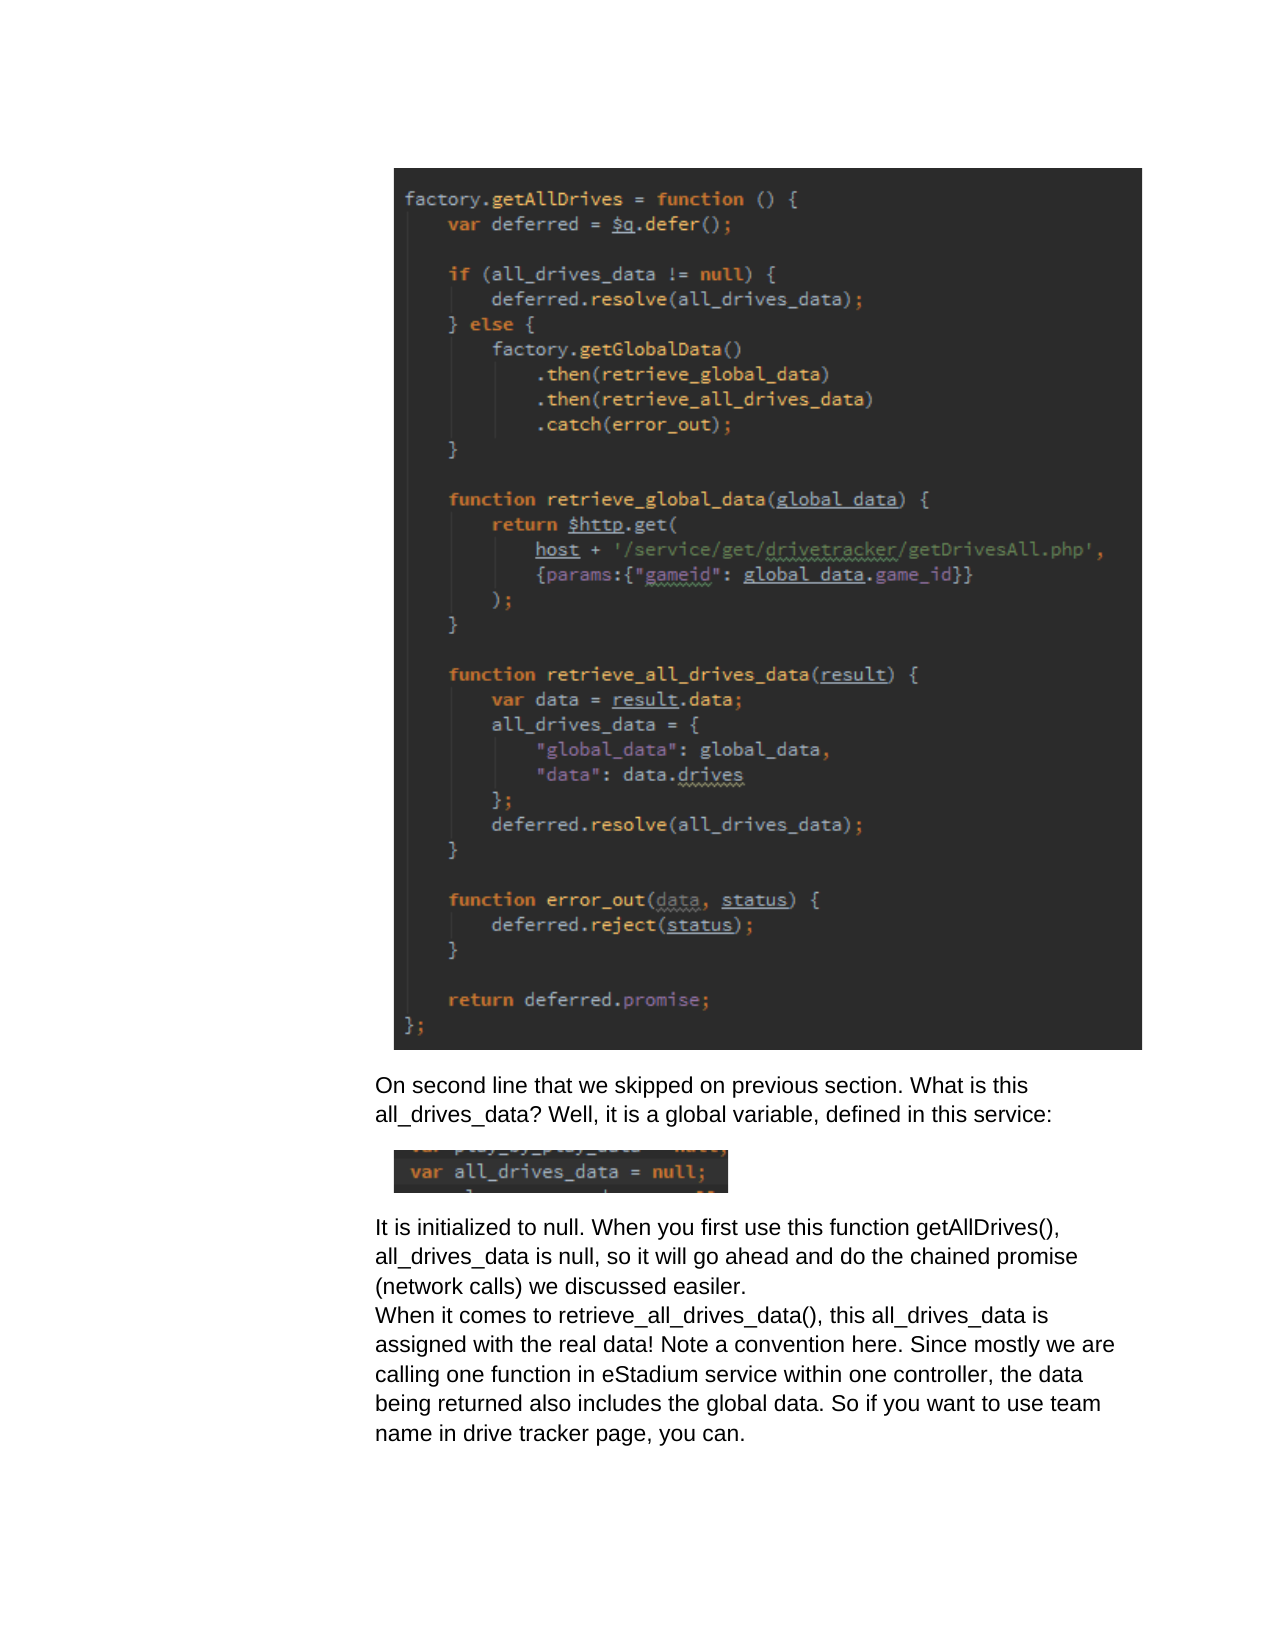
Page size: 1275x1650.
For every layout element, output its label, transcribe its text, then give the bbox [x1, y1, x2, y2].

text On second line that we skipped on previous section. What is this all_drives_data? Well, it is a global variable, defined in this service: [375, 1072, 1125, 1127]
picture [393, 1150, 729, 1193]
text It is initialized to null. When you first use this function getAllDrives(), all_drives_data is null, so it will go ahead and do the chained promise (network calls) we discussed easiler. [375, 1215, 1125, 1299]
picture [393, 168, 1143, 1050]
text When it comes to retrieve_all_drives_data(), this all_drives_data is assigned with the real data! Note a convention here. Since mostly we are calling one function in eStadium service within one controller, the data being returned also includes the global data. So if you want to use team name in drive tracker page, you can. [375, 1303, 1125, 1446]
